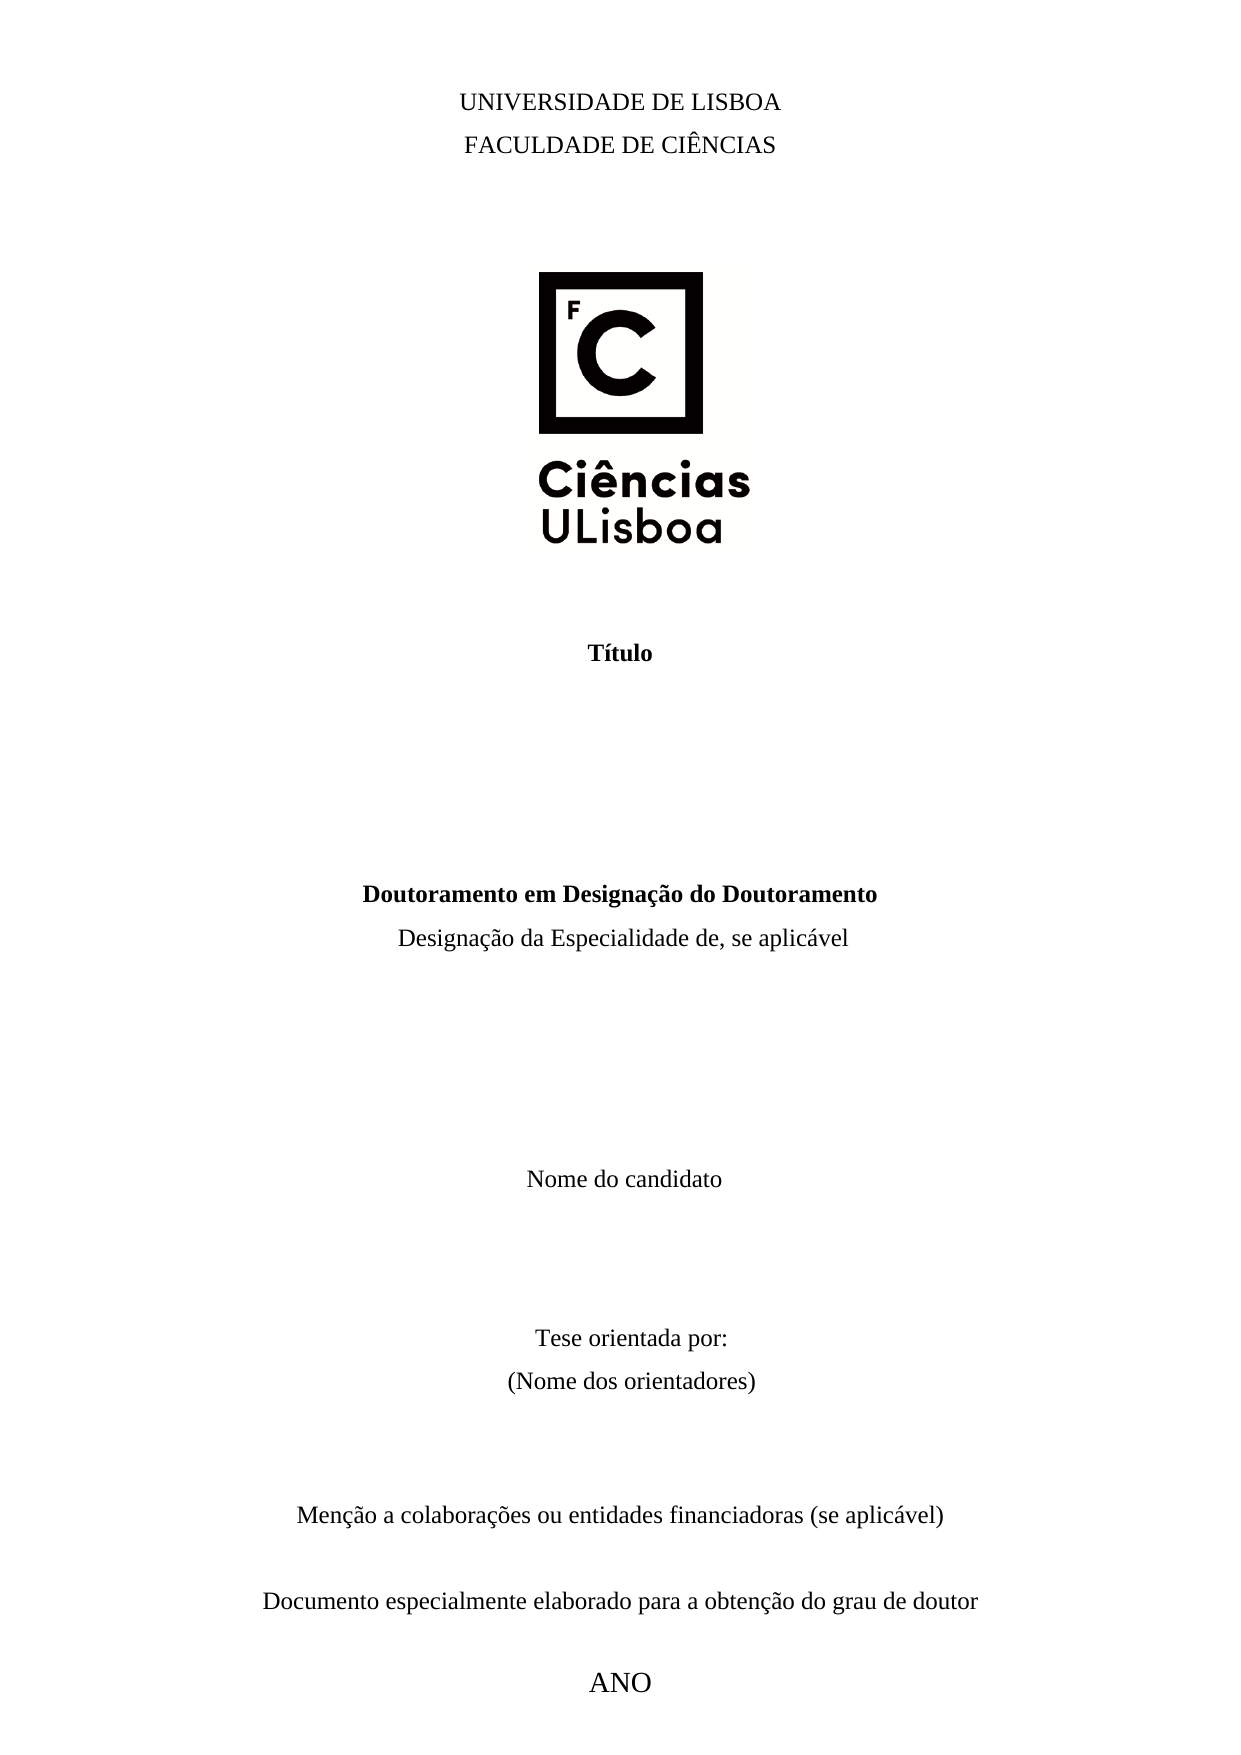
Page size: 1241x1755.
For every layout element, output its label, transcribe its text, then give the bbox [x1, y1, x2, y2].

table_header Título [166, 569, 1074, 750]
text Doutoramento em Designação do Doutoramento [177, 879, 1063, 908]
text UNIVERSIDADE DE LISBOA [177, 87, 1063, 116]
text FACULDADE DE CIÊNCIAS [177, 130, 1063, 159]
text Designação da Especialidade de, se aplicável [177, 923, 1063, 951]
text Documento especialmente elaborado para a obtenção do grau de doutor [177, 1586, 1063, 1615]
table_header Nome do candidato [177, 1138, 1078, 1232]
table_header Tese orientada por: (Nome dos orientadores) [177, 1275, 1086, 1457]
text Menção a colaborações ou entidades financiadoras (se aplicável) [177, 1500, 1063, 1528]
